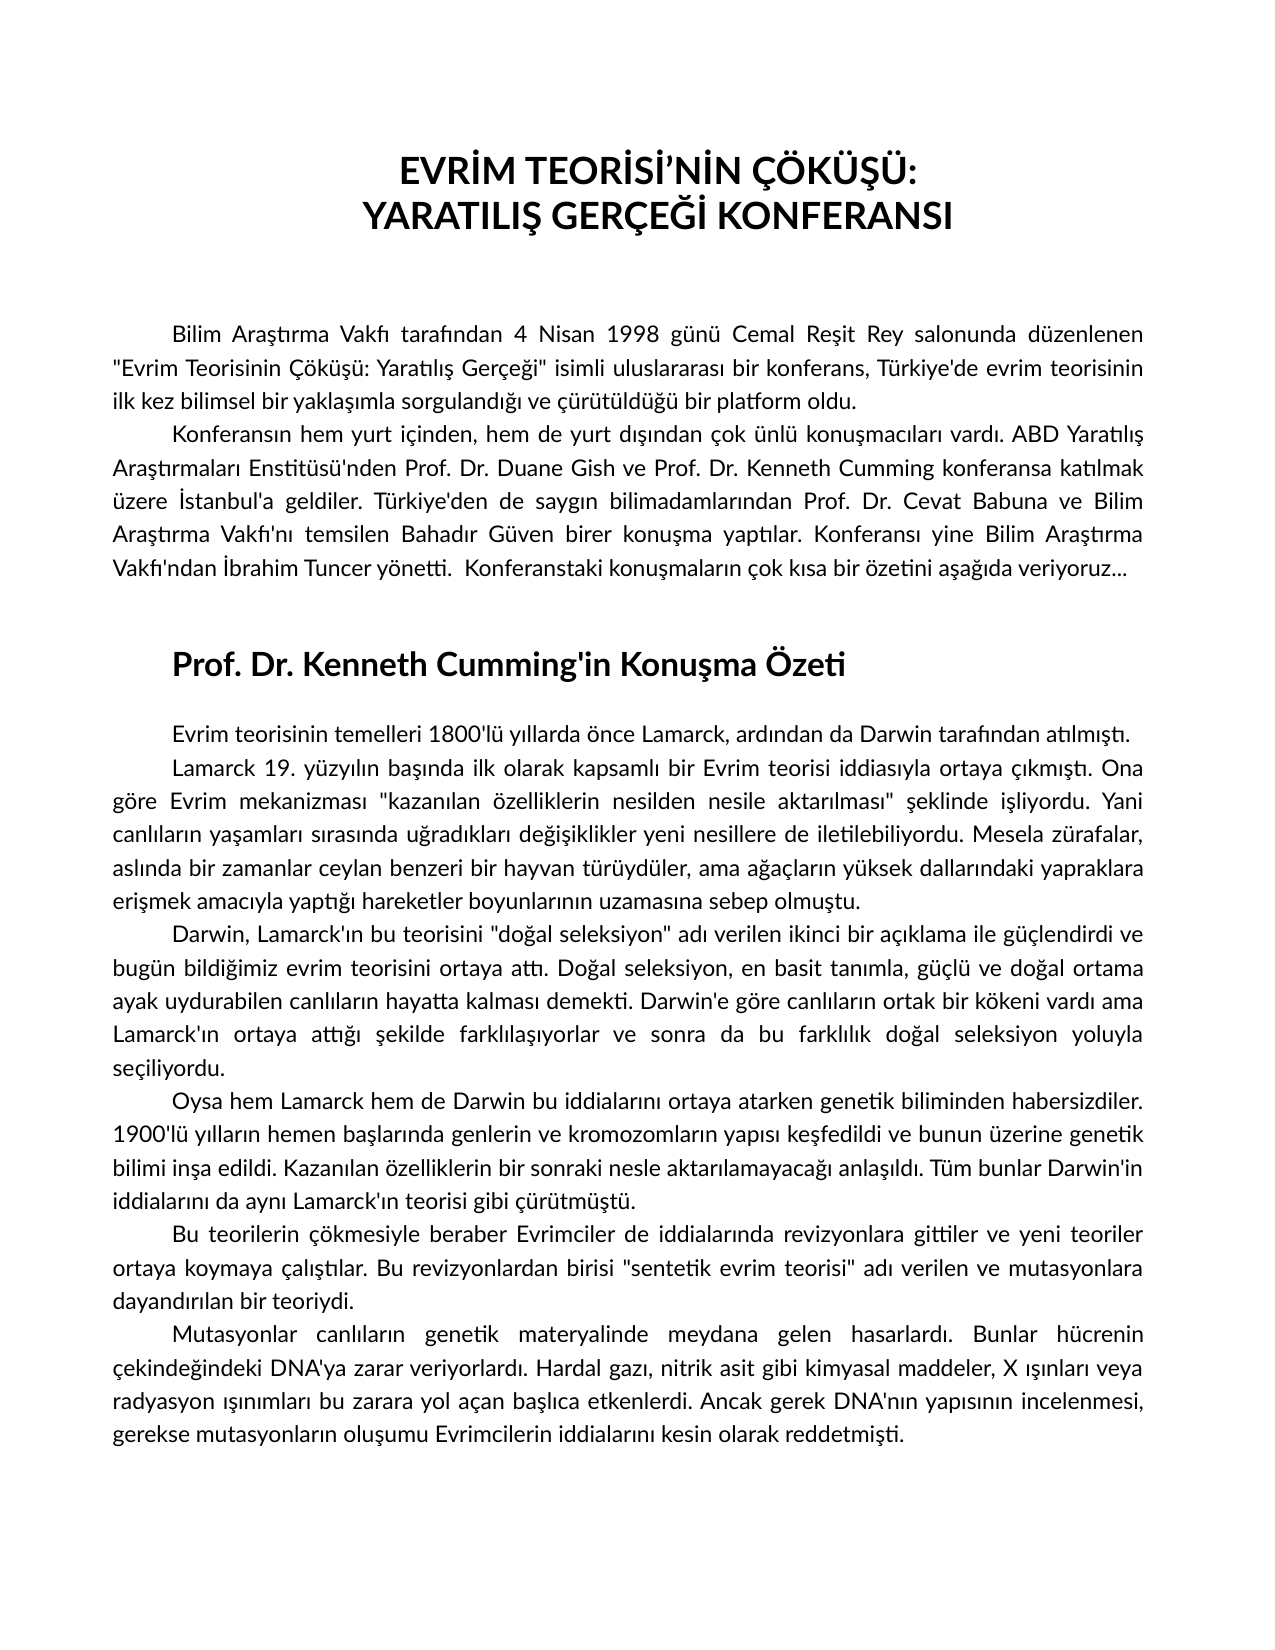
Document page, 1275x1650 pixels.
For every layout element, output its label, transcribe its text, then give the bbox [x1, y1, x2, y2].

subtitle Prof. Dr. Kenneth Cumming'in Konuşma Özeti [112, 649, 1145, 683]
text Mutasyonlar canlıların genetik materyalinde meydana gelen hasarlardı. Bunlar hücrenin çekindeğindeki DNA'ya zarar veriyorlardı. Hardal gazı, nitrik asit gibi kimyasal maddeler, X ışınları veya radyasyon ışınımları bu zarara yol açan başlıca etkenlerdi. Ancak gerek DNA'nın yapısının incelenmesi, gerekse mutasyonların oluşumu Evrimcilerin iddialarını kesin olarak reddetmişti. [112, 1316, 1145, 1449]
text Lamarck 19. yüzyılın başında ilk olarak kapsamlı bir Evrim teorisi iddiasıyla ortaya çıkmıştı. Ona göre Evrim mekanizması "kazanılan özelliklerin nesilden nesile aktarılması" şeklinde işliyordu. Yani canlıların yaşamları sırasında uğradıkları değişiklikler yeni nesillere de iletilebiliyordu. Mesela zürafalar, aslında bir zamanlar ceylan benzeri bir hayvan türüydüler, ama ağaçların yüksek dallarındaki yapraklara erişmek amacıyla yaptığı hareketler boyunlarının uzamasına sebep olmuştu. [112, 749, 1145, 916]
text Darwin, Lamarck'ın bu teorisini "doğal seleksiyon" adı verilen ikinci bir açıklama ile güçlendirdi ve bugün bildiğimiz evrim teorisini ortaya attı. Doğal seleksiyon, en basit tanımla, güçlü ve doğal ortama ayak uydurabilen canlıların hayatta kalması demekti. Darwin'e göre canlıların ortak bir kökeni vardı ama Lamarck'ın ortaya attığı şekilde farklılaşıyorlar ve sonra da bu farklılık doğal seleksiyon yoluyla seçiliyordu. [112, 916, 1145, 1083]
text Bilim Araştırma Vakfı tarafından 4 Nisan 1998 günü Cemal Reşit Rey salonunda düzenlenen "Evrim Teorisinin Çöküşü: Yaratılış Gerçeği" isimli uluslararası bir konferans, Türkiye'de evrim teorisinin ilk kez bilimsel bir yaklaşımla sorgulandığı ve çürütüldüğü bir platform oldu. [112, 316, 1145, 416]
text Evrim teorisinin temelleri 1800'lü yıllarda önce Lamarck, ardından da Darwin tarafından atılmıştı. [112, 716, 1145, 749]
text EVRİM TEORİSİ’NİN ÇÖKÜŞÜ: [112, 148, 1145, 193]
text Konferansın hem yurt içinden, hem de yurt dışından çok ünlü konuşmacıları vardı. ABD Yaratılış Araştırmaları Enstitüsü'nden Prof. Dr. Duane Gish ve Prof. Dr. Kenneth Cumming konferansa katılmak üzere İstanbul'a geldiler. Türkiye'den de saygın bilimadamlarından Prof. Dr. Cevat Babuna ve Bilim Araştırma Vakfı'nı temsilen Bahadır Güven birer konuşma yaptılar. Konferansı yine Bilim Araştırma Vakfı'ndan İbrahim Tuncer yönetti. Konferanstaki konuşmaların çok kısa bir özetini aşağıda veriyoruz... [112, 416, 1145, 583]
text Bu teorilerin çökmesiyle beraber Evrimciler de iddialarında revizyonlara gittiler ve yeni teoriler ortaya koymaya çalıştılar. Bu revizyonlardan birisi "sentetik evrim teorisi" adı verilen ve mutasyonlara dayandırılan bir teoriydi. [112, 1216, 1145, 1316]
text Oysa hem Lamarck hem de Darwin bu iddialarını ortaya atarken genetik biliminden habersizdiler. 1900'lü yılların hemen başlarında genlerin ve kromozomların yapısı keşfedildi ve bunun üzerine genetik bilimi inşa edildi. Kazanılan özelliklerin bir sonraki nesle aktarılamayacağı anlaşıldı. Tüm bunlar Darwin'in iddialarını da aynı Lamarck'ın teorisi gibi çürütmüştü. [112, 1083, 1145, 1216]
text YARATILIŞ GERÇEĞİ KONFERANSI [112, 193, 1145, 238]
